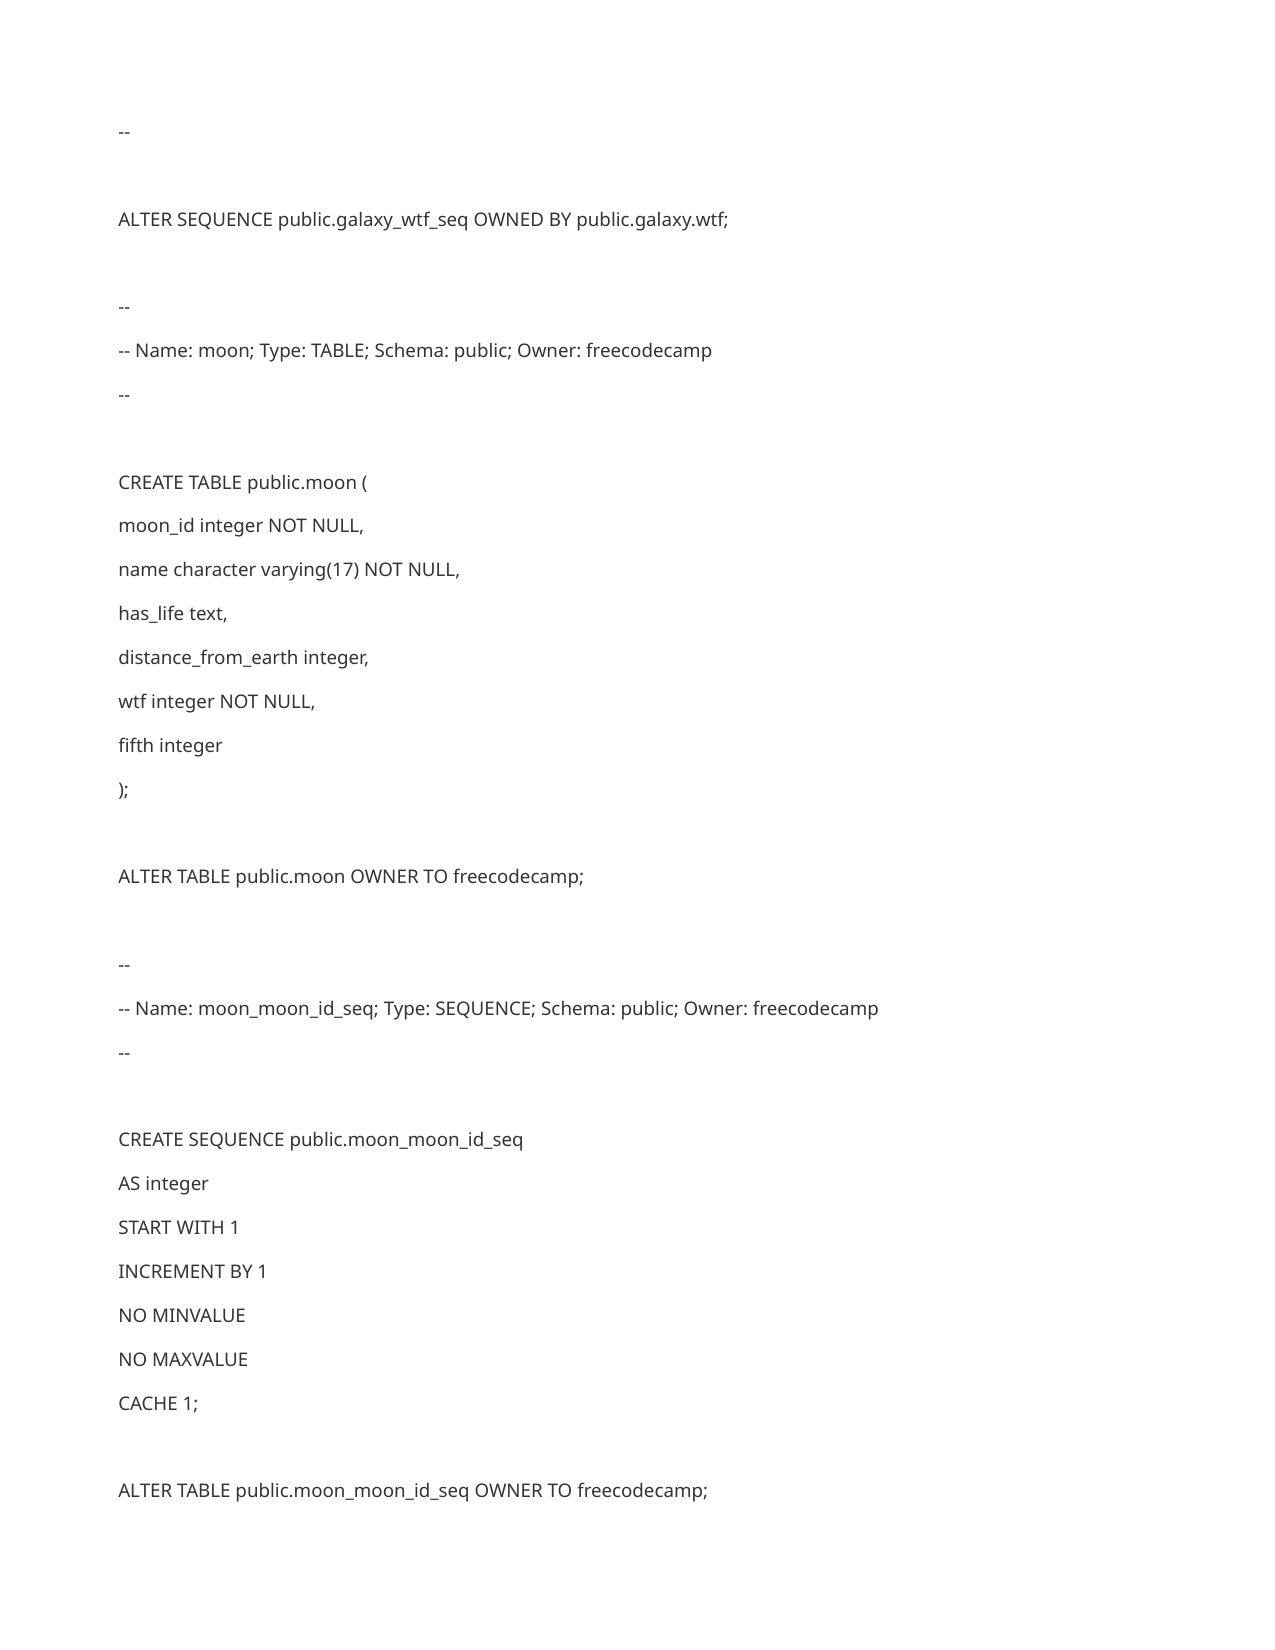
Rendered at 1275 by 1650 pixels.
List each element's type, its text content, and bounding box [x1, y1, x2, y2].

text CREATE SEQUENCE public.moon_moon_id_seq [118, 1127, 1157, 1152]
text -- Name: moon_moon_id_seq; Type: SEQUENCE; Schema: public; Owner: freecodecamp [118, 995, 1157, 1021]
text has_life text, [118, 601, 1157, 626]
text name character varying(17) NOT NULL, [118, 557, 1157, 582]
text moon_id integer NOT NULL, [118, 513, 1157, 538]
text -- [118, 1039, 1157, 1064]
text -- [118, 381, 1157, 407]
text distance_from_earth integer, [118, 644, 1157, 670]
text INCREMENT BY 1 [118, 1258, 1157, 1284]
text ALTER SEQUENCE public.galaxy_wtf_seq OWNED BY public.galaxy.wtf; [118, 206, 1157, 231]
text CREATE TABLE public.moon ( [118, 469, 1157, 494]
text ); [118, 776, 1157, 801]
text START WITH 1 [118, 1214, 1157, 1240]
text CACHE 1; [118, 1390, 1157, 1415]
text ALTER TABLE public.moon_moon_id_seq OWNER TO freecodecamp; [118, 1478, 1157, 1503]
text fifth integer [118, 732, 1157, 758]
text NO MINVALUE [118, 1302, 1157, 1328]
text ALTER TABLE public.moon OWNER TO freecodecamp; [118, 864, 1157, 889]
text -- [118, 951, 1157, 977]
text -- [118, 118, 1157, 144]
text NO MAXVALUE [118, 1346, 1157, 1372]
text -- [118, 293, 1157, 319]
text AS integer [118, 1171, 1157, 1196]
text wtf integer NOT NULL, [118, 688, 1157, 714]
text -- Name: moon; Type: TABLE; Schema: public; Owner: freecodecamp [118, 337, 1157, 363]
